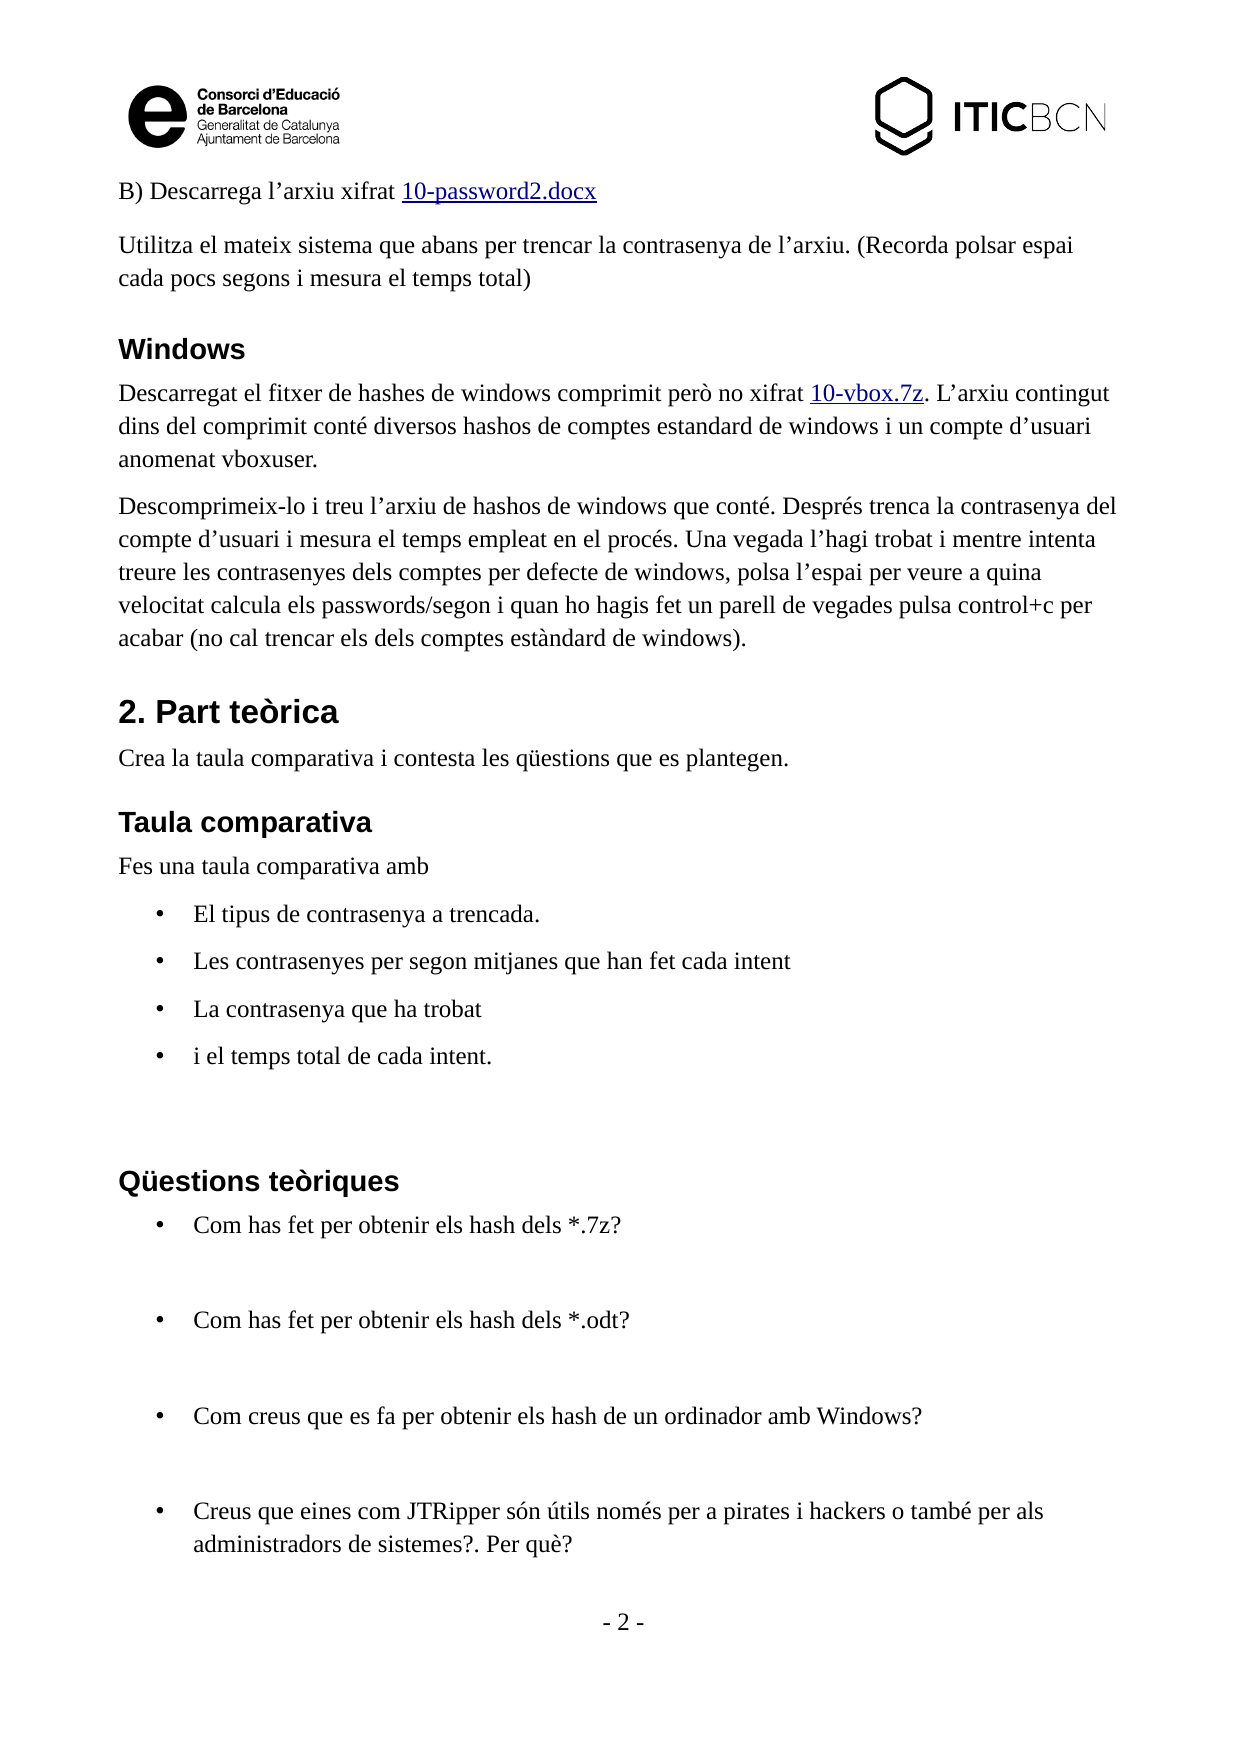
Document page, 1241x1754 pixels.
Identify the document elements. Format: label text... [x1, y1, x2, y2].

picture [875, 77, 1106, 156]
subtitle Taula comparativa [118, 805, 1122, 838]
list Com has fet per obtenir els hash dels *.odt? [156, 1306, 1122, 1334]
text Crea la taula comparativa i contesta les qüestions que es plantegen. [118, 743, 1122, 772]
text Utilitza el mateix sistema que abans per trencar la contrasenya de l’arxiu. (Recorda polsar espai cada pocs segons i mesura el temps total) [118, 230, 1122, 292]
picture [126, 82, 342, 151]
list i el temps total de cada intent. [156, 1041, 1122, 1070]
subtitle Windows [118, 332, 1122, 365]
list La contrasenya que ha trobat [156, 994, 1122, 1023]
text Fes una taula comparativa amb [118, 851, 1122, 880]
subtitle Qüestions teòriques [118, 1164, 1122, 1198]
list Com creus que es fa per obtenir els hash de un ordinador amb Windows? [156, 1401, 1122, 1429]
list Les contrasenyes per segon mitjanes que han fet cada intent [156, 946, 1122, 975]
subtitle 2. Part teòrica [118, 692, 1122, 730]
text Descarregat el fitxer de hashes de windows comprimit però no xifrat 10-vbox.7z. L’arxiu contingut dins del comprimit conté diversos hashos de comptes estandard de windows i un compte d’usuari anomenat vboxuser. [118, 378, 1122, 472]
text Descomprimeix-lo i treu l’arxiu de hashos de windows que conté. Després trenca la contrasenya del compte d’usuari i mesura el temps empleat en el procés. Una vegada l’hagi trobat i mentre intenta treure les contrasenyes dels comptes per defecte de windows, polsa l’espai per veure a quina velocitat calcula els passwords/segon i quan ho hagis fet un parell de vegades pulsa control+c per acabar (no cal trencar els dels comptes estàndard de windows). [118, 491, 1122, 652]
list El tipus de contrasenya a trencada. [156, 899, 1122, 927]
list Com has fet per obtenir els hash dels *.7z? [156, 1210, 1122, 1239]
text B) Descarrega l’arxiu xifrat 10-password2.docx [118, 176, 1122, 205]
list Creus que eines com JTRipper són útils només per a pirates i hackers o també per als administradors de sistemes?. Per què? [156, 1496, 1122, 1558]
